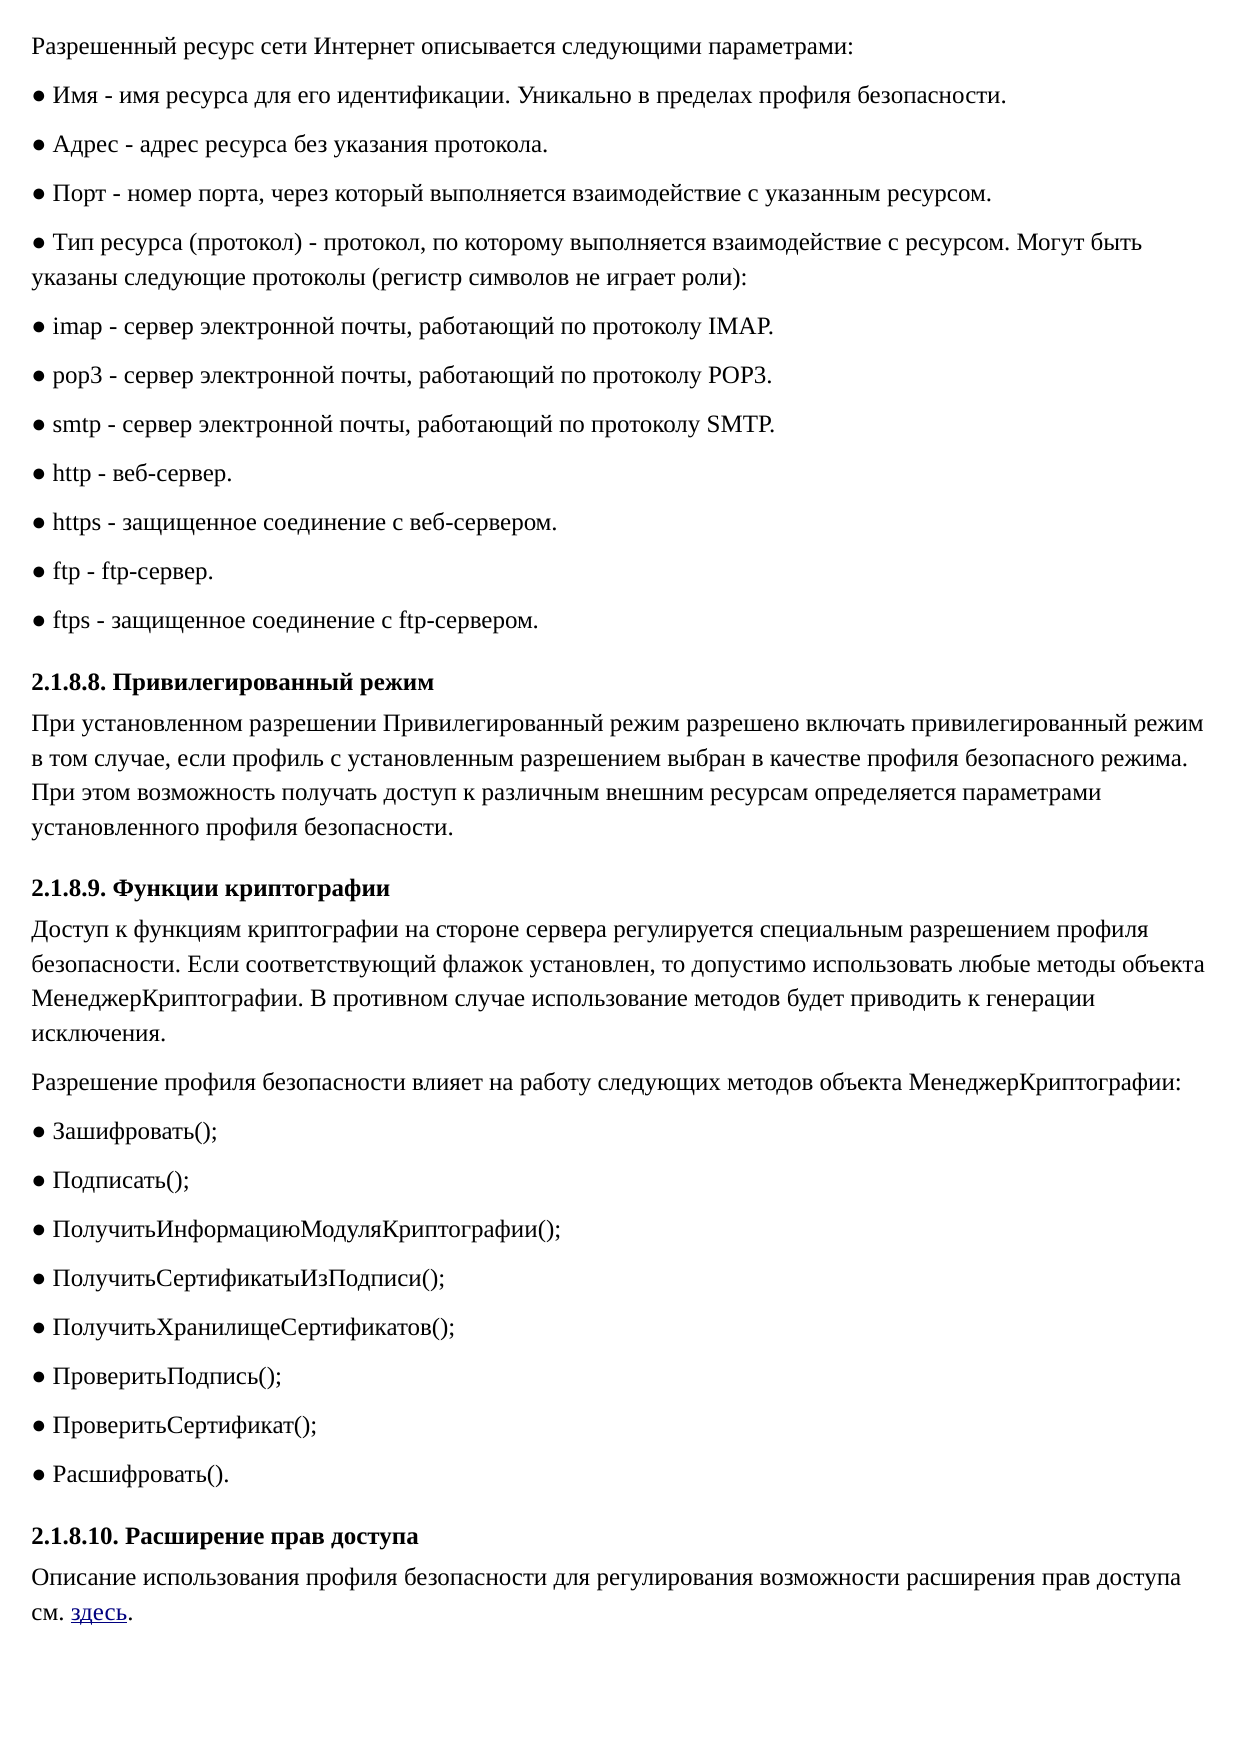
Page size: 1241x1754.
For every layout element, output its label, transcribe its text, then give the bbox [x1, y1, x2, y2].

text ● Тип ресурса (протокол) ‑ протокол, по которому выполняется взаимодействие с ресурсом. Могут быть указаны следующие протоколы (регистр символов не играет роли): [31, 227, 1212, 291]
text ● https ‑ защищенное соединение с веб-сервером. [31, 507, 1212, 536]
text ● imap ‑ сервер электронной почты, работающий по протоколу IMAP. [31, 311, 1212, 340]
text ● Адрес ‑ адрес ресурса без указания протокола. [31, 129, 1212, 158]
text ● ПолучитьХранилищеСертификатов(); [31, 1312, 1212, 1341]
text При установленном разрешении Привилегированный режим разрешено включать привилегированный режим в том случае, если профиль с установленным разрешением выбран в качестве профиля безопасного режима. При этом возможность получать доступ к различным внешним ресурсам определяется параметрами установленного профиля безопасности. [31, 708, 1212, 840]
text ● Зашифровать(); [31, 1116, 1212, 1145]
text ● Имя ‑ имя ресурса для его идентификации. Уникально в пределах профиля безопасности. [31, 80, 1212, 109]
text Разрешение профиля безопасности влияет на работу следующих методов объекта МенеджерКриптографии: [31, 1067, 1212, 1096]
text ● ПроверитьСертификат(); [31, 1410, 1212, 1439]
text ● ПолучитьСертификатыИзПодписи(); [31, 1263, 1212, 1292]
text ● pop3 ‑ сервер электронной почты, работающий по протоколу POP3. [31, 360, 1212, 389]
text ● ПолучитьИнформациюМодуляКриптографии(); [31, 1214, 1212, 1243]
text ● Подписать(); [31, 1165, 1212, 1194]
text ● Расшифровать(). [31, 1459, 1212, 1488]
text ● ПроверитьПодпись(); [31, 1361, 1212, 1390]
text ● ftps ‑ защищенное соединение с ftp-сервером. [31, 605, 1212, 634]
subtitle 2.1.8.9. Функции криптографии [31, 873, 1212, 902]
text ● ftp ‑ ftp-сервер. [31, 556, 1212, 585]
text Доступ к функциям криптографии на стороне сервера регулируется специальным разрешением профиля безопасности. Если соответствующий флажок установлен, то допустимо использовать любые методы объекта МенеджерКриптографии. В противном случае использование методов будет приводить к генерации исключения. [31, 914, 1212, 1047]
text Разрешенный ресурс сети Интернет описывается следующими параметрами: [31, 31, 1212, 60]
subtitle 2.1.8.10. Расширение прав доступа [31, 1521, 1212, 1550]
text ● http ‑ веб-сервер. [31, 458, 1212, 487]
subtitle 2.1.8.8. Привилегированный режим [31, 667, 1212, 696]
text Описание использования профиля безопасности для регулирования возможности расширения прав доступа см. здесь. [31, 1562, 1212, 1626]
text ● Порт ‑ номер порта, через который выполняется взаимодействие с указанным ресурсом. [31, 178, 1212, 207]
text ● smtp ‑ сервер электронной почты, работающий по протоколу SMTP. [31, 409, 1212, 438]
